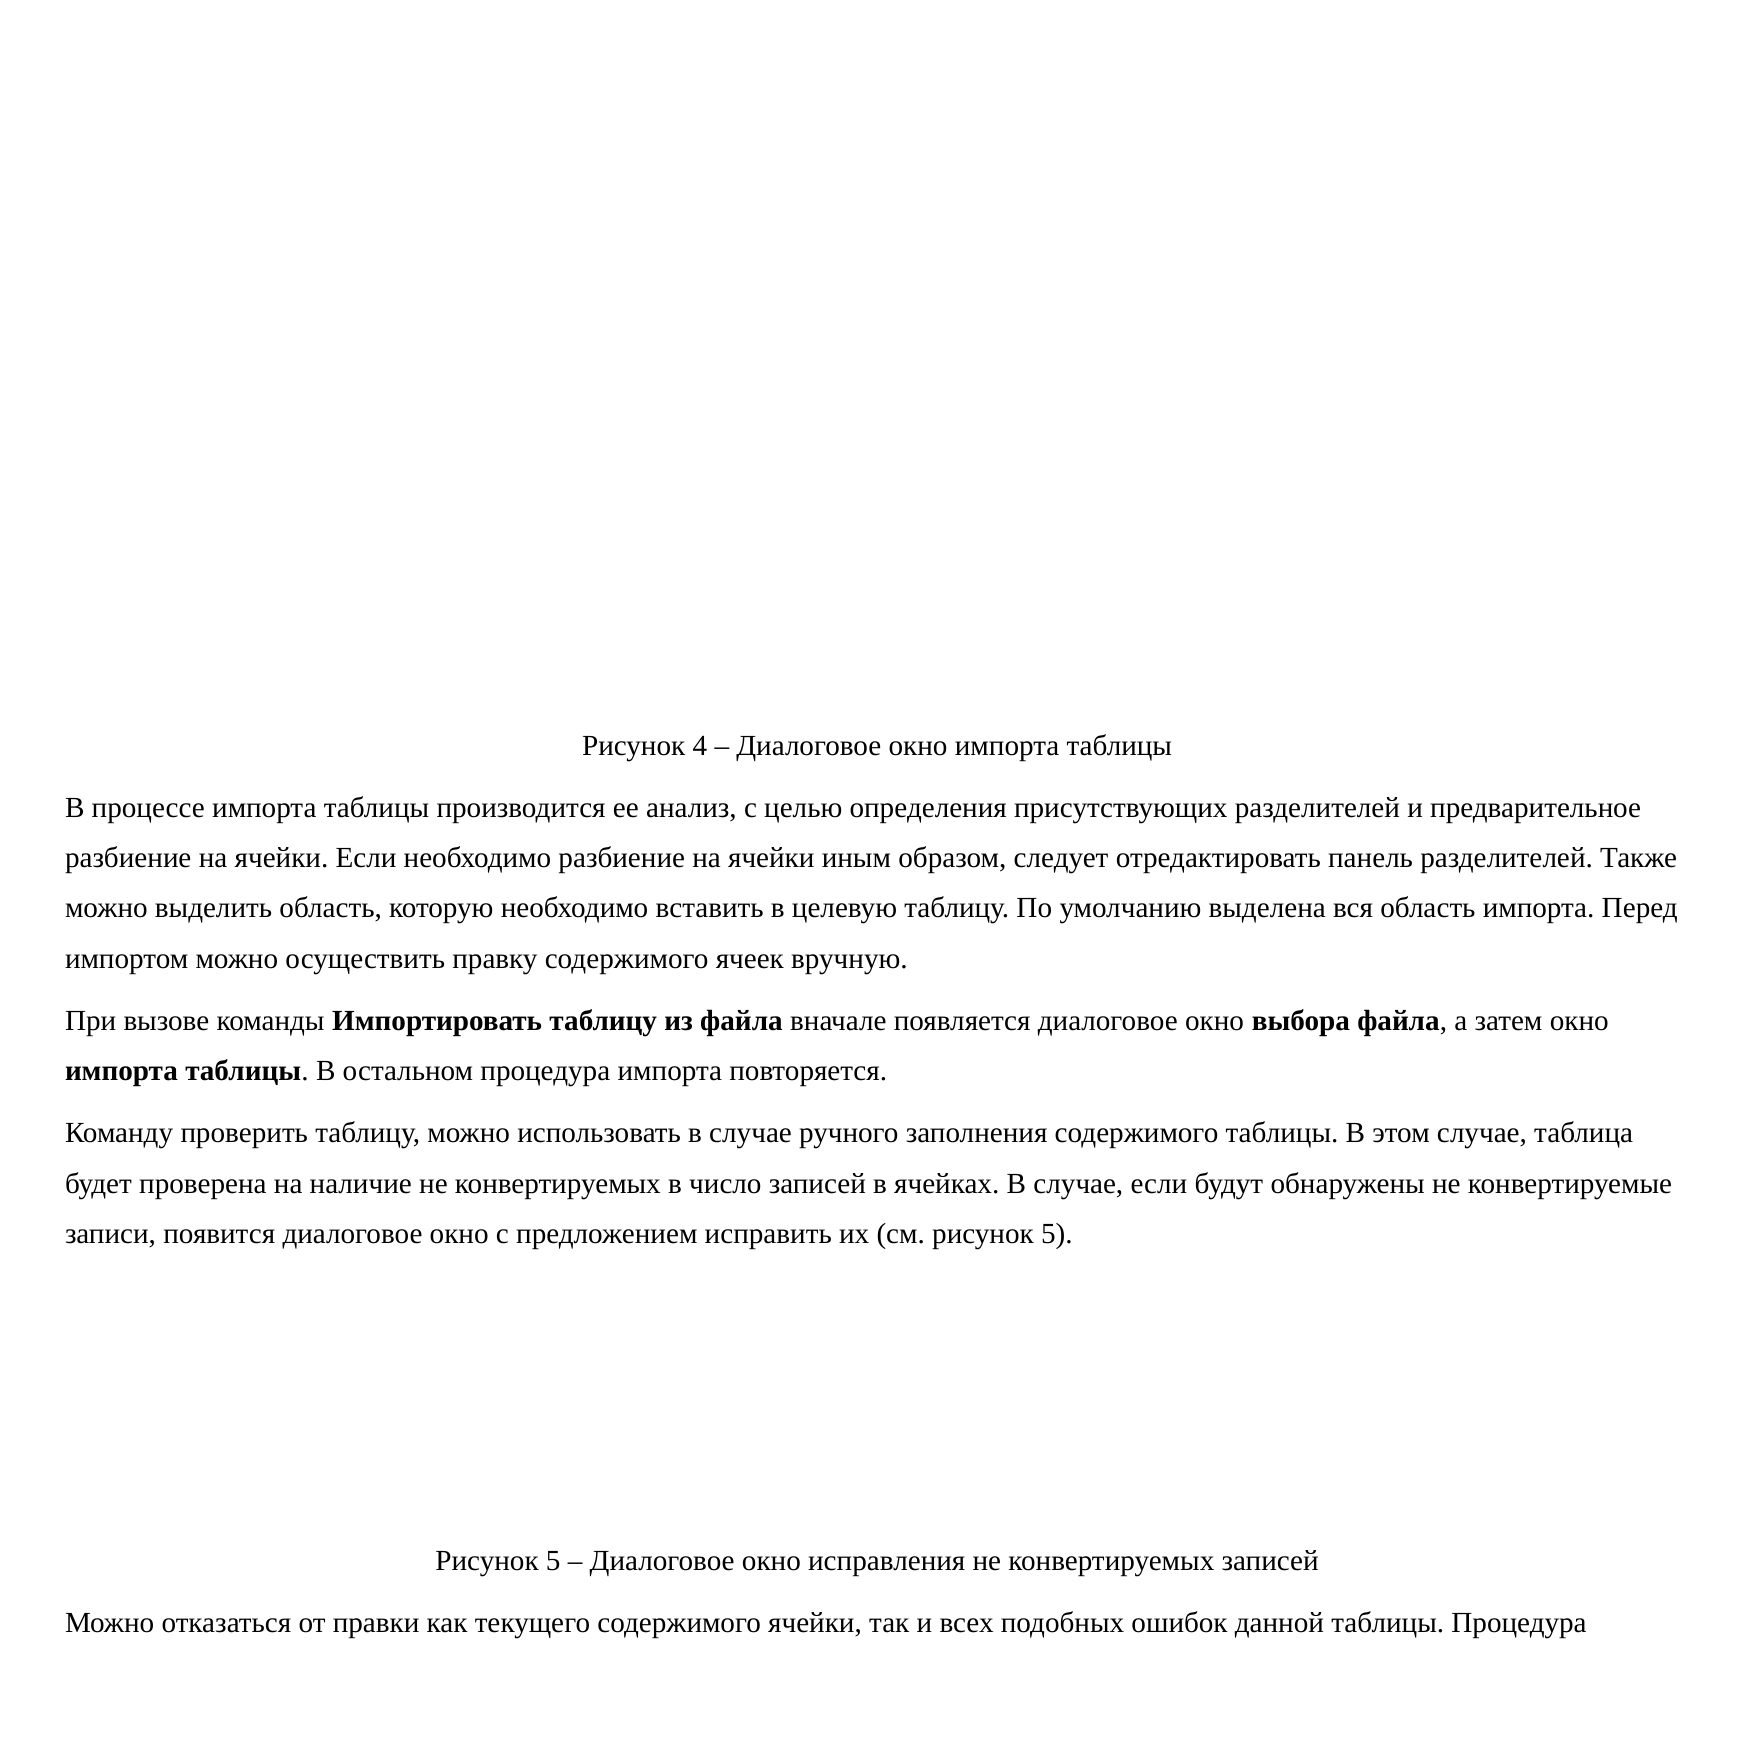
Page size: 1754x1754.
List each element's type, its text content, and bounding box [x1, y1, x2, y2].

table_cell Рисунок 4 – Диалоговое окно импорта таблицы В процессе импорта таблицы производится ее анализ, с целью определения присутствующих разделителей и предварительное разбиение на ячейки. Если необходимо разбиение на ячейки иным образом, следует отредактировать панель разделителей. Также можно выделить область, которую необходимо вставить в целевую таблицу. По умолчанию выделена вся область импорта. Перед импортом можно осуществить правку содержимого ячеек вручную. При вызове команды Импортировать таблицу из файла вначале появляется диалоговое окно выбора файла, а затем окно импорта таблицы. В остальном процедура импорта повторяется. Команду проверить таблицу, можно использовать в случае ручного заполнения содержимого таблицы. В этом случае, таблица будет проверена на наличие не конвертируемых в число записей в ячейках. В случае, если будут обнаружены не конвертируемые записи, появится диалоговое окно с предложением исправить их (см. рисунок 5). Рисунок 5 – Диалоговое окно исправления не конвертируемых записей Можно отказаться от правки как текущего содержимого ячейки, так и всех подобных ошибок данной таблицы. Процедура [59, 59, 1695, 1644]
